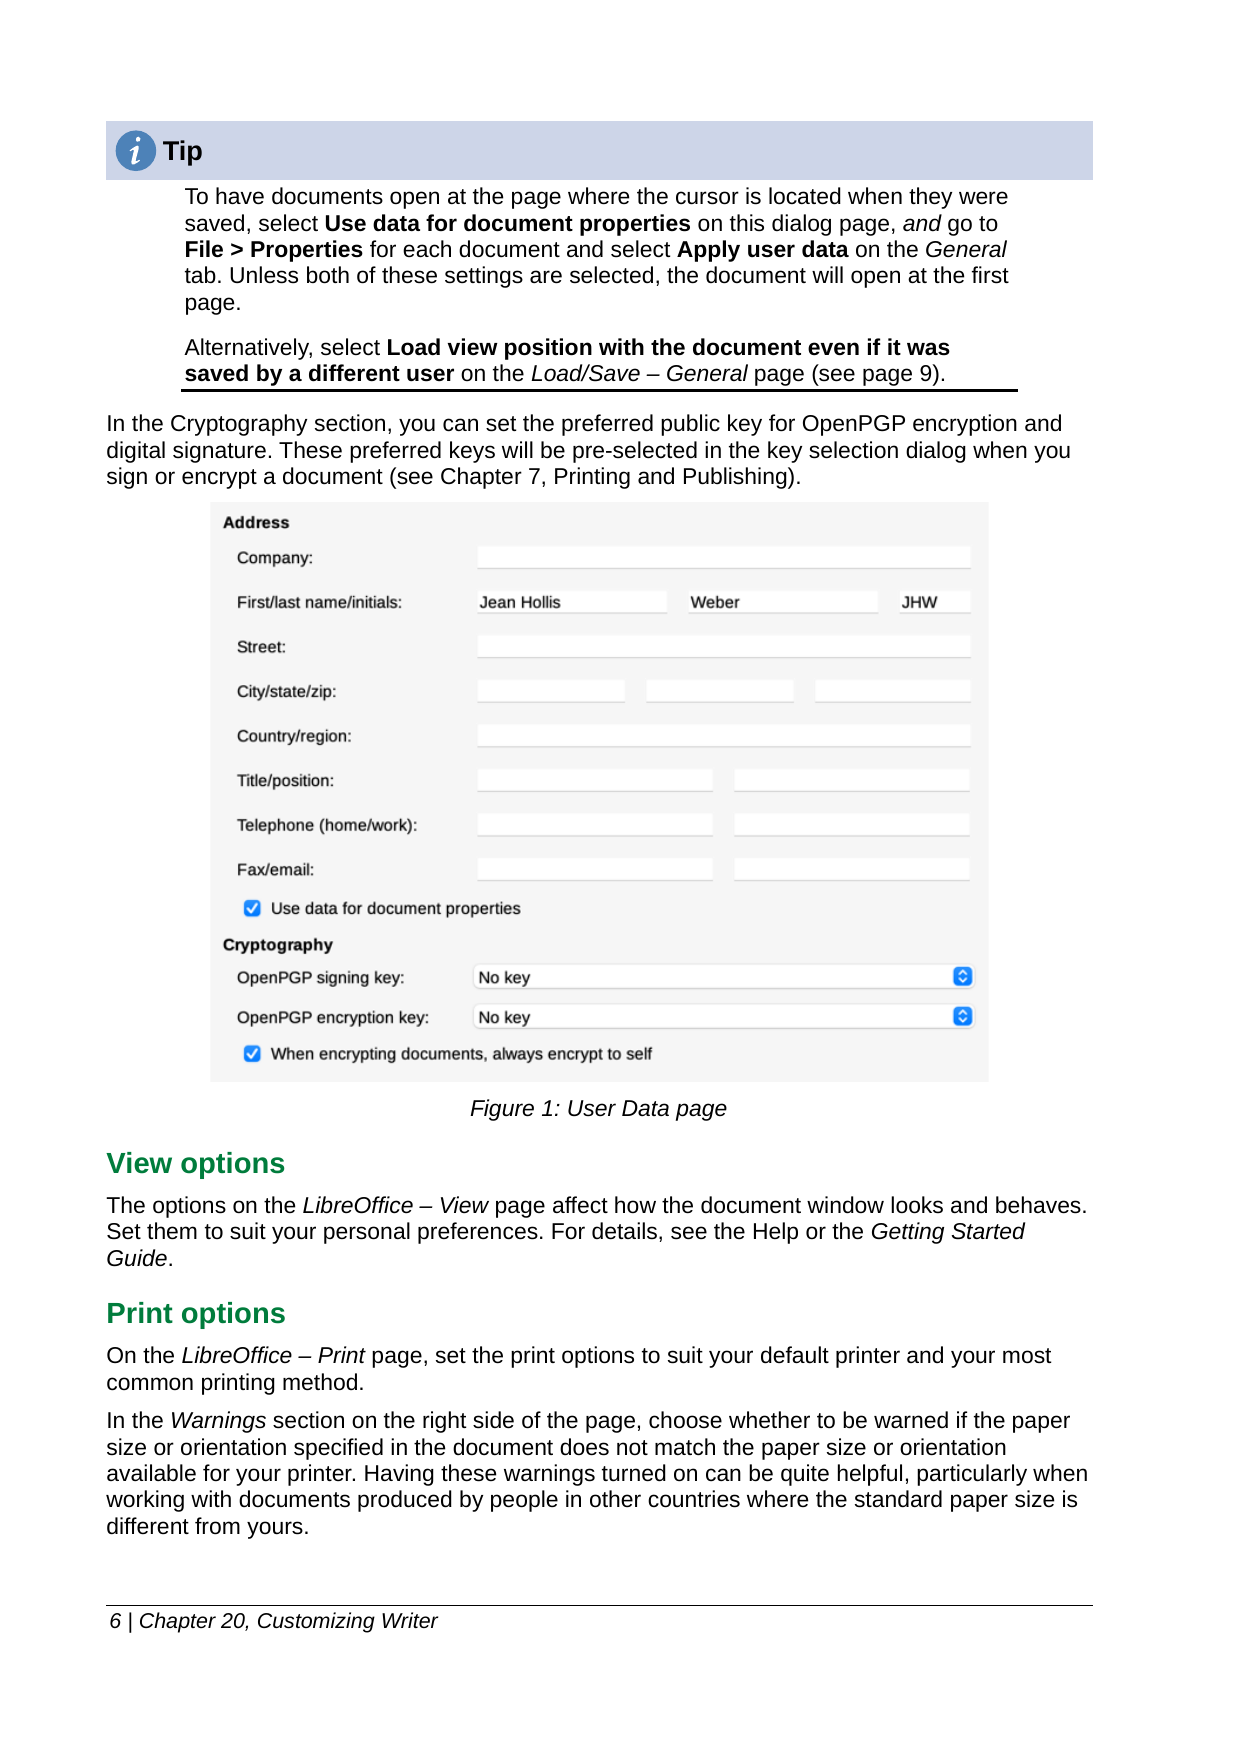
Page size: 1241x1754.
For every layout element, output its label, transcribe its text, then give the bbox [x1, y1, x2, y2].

text On the LibreOffice – Print page, set the print options to suit your default printer and your most common printing method. [106, 1342, 1093, 1395]
subtitle Tip [106, 121, 1093, 180]
text The options on the LibreOffice – View page affect how the document window looks and behaves. Set them to suit your personal preferences. For details, see the Help or the Getting Started Guide. [106, 1192, 1093, 1271]
subtitle View options [106, 1146, 1093, 1179]
text In the Warnings section on the right side of the page, choose whether to be warned if the paper size or orientation specified in the document does not match the paper size or orientation available for your printer. Having these warnings turned on can be quite helpful, particularly when working with documents produced by people in other countries where the standard paper size is different from yours. [106, 1407, 1093, 1539]
text Alternatively, select Load view position with the document even if it was saved by a different user on the Load/Save – General page (see page 9). [181, 331, 1018, 389]
subtitle Print options [106, 1296, 1093, 1329]
picture [210, 502, 989, 1082]
text Figure 1: User Data page [210, 1094, 988, 1121]
text To have documents open at the page where the cursor is located when they were saved, select Use data for document properties on this dialog page, and go to File > Properties for each document and select Apply user data on the General tab. Unless both of these settings are selected, the document will open at the first page. [181, 180, 1018, 315]
text In the Cryptography section, you can set the preferred public key for OpenPGP encryption and digital signature. These preferred keys will be pre-selected in the key selection dialog when you sign or encrypt a document (see Chapter 7, Printing and Publishing). [106, 410, 1093, 489]
